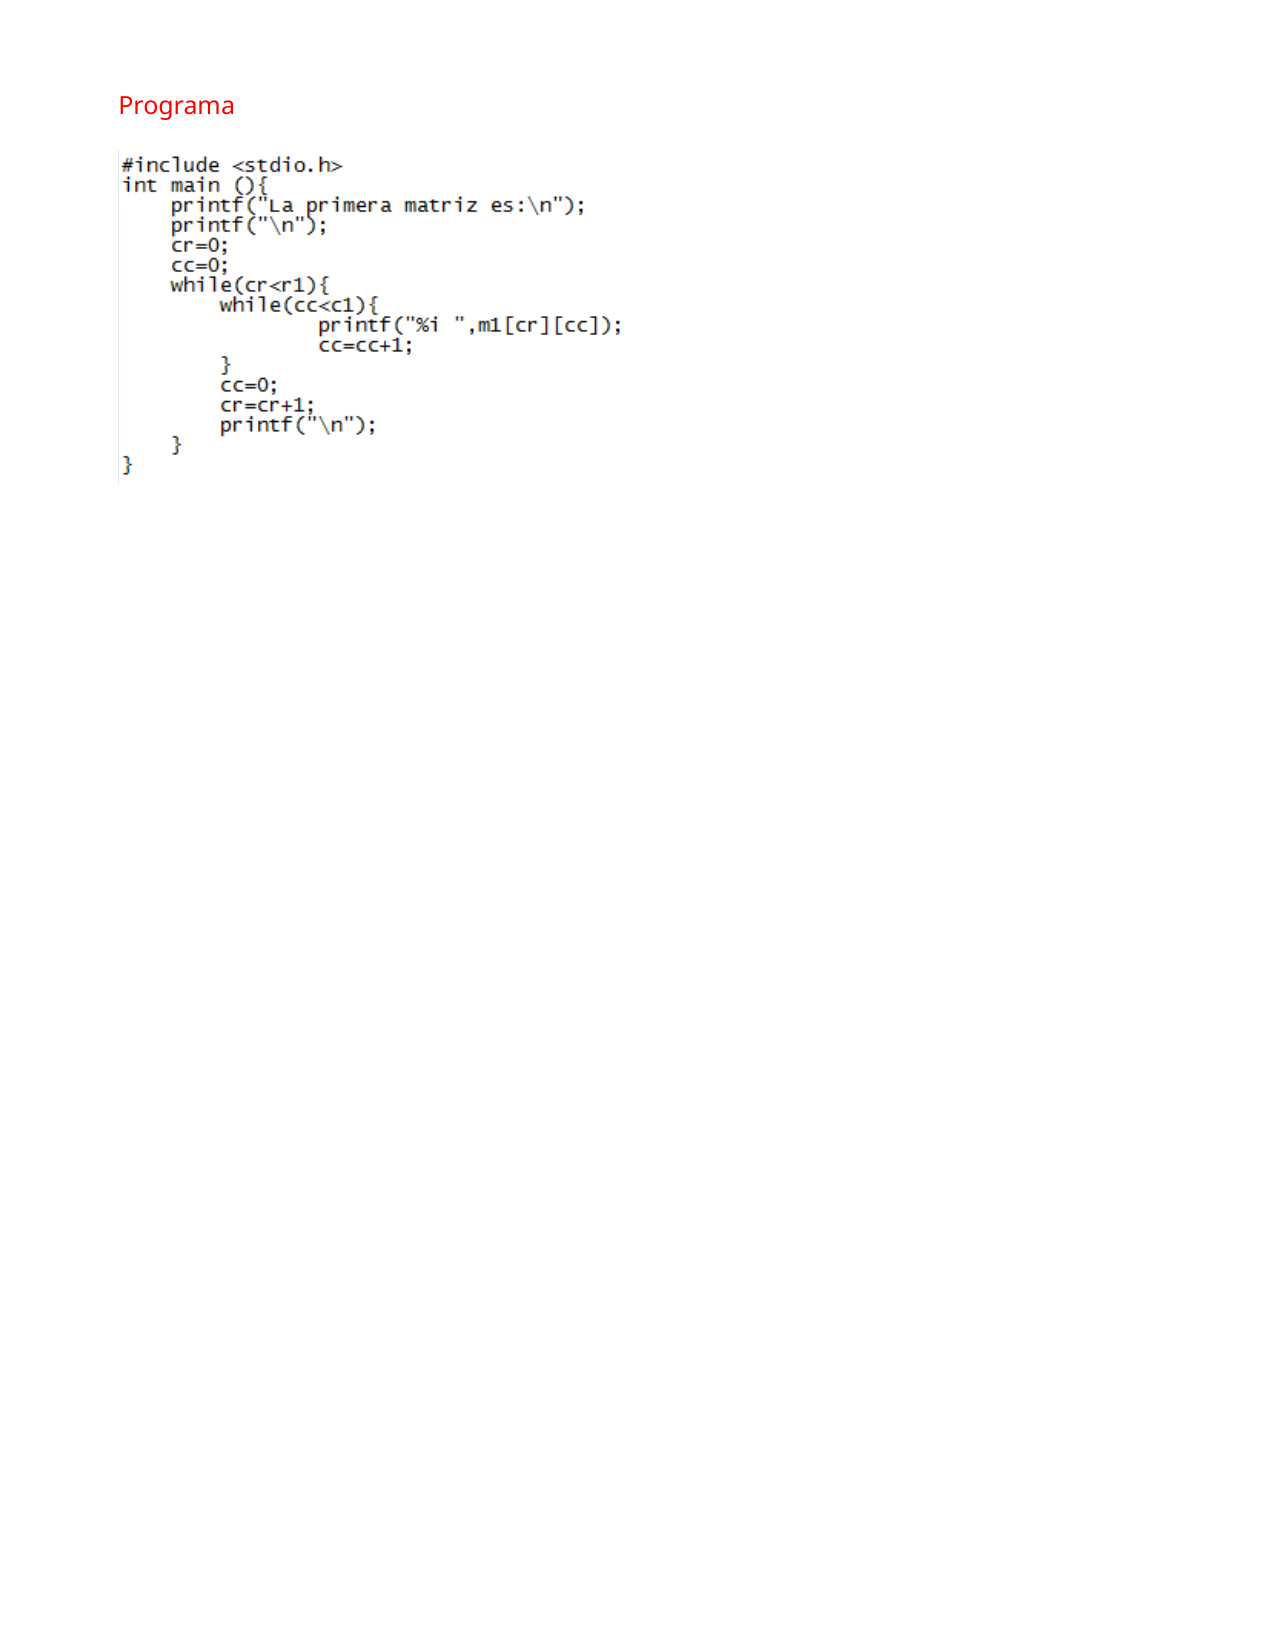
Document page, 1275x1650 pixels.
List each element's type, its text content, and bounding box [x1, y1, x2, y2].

text Programa [118, 88, 1205, 122]
